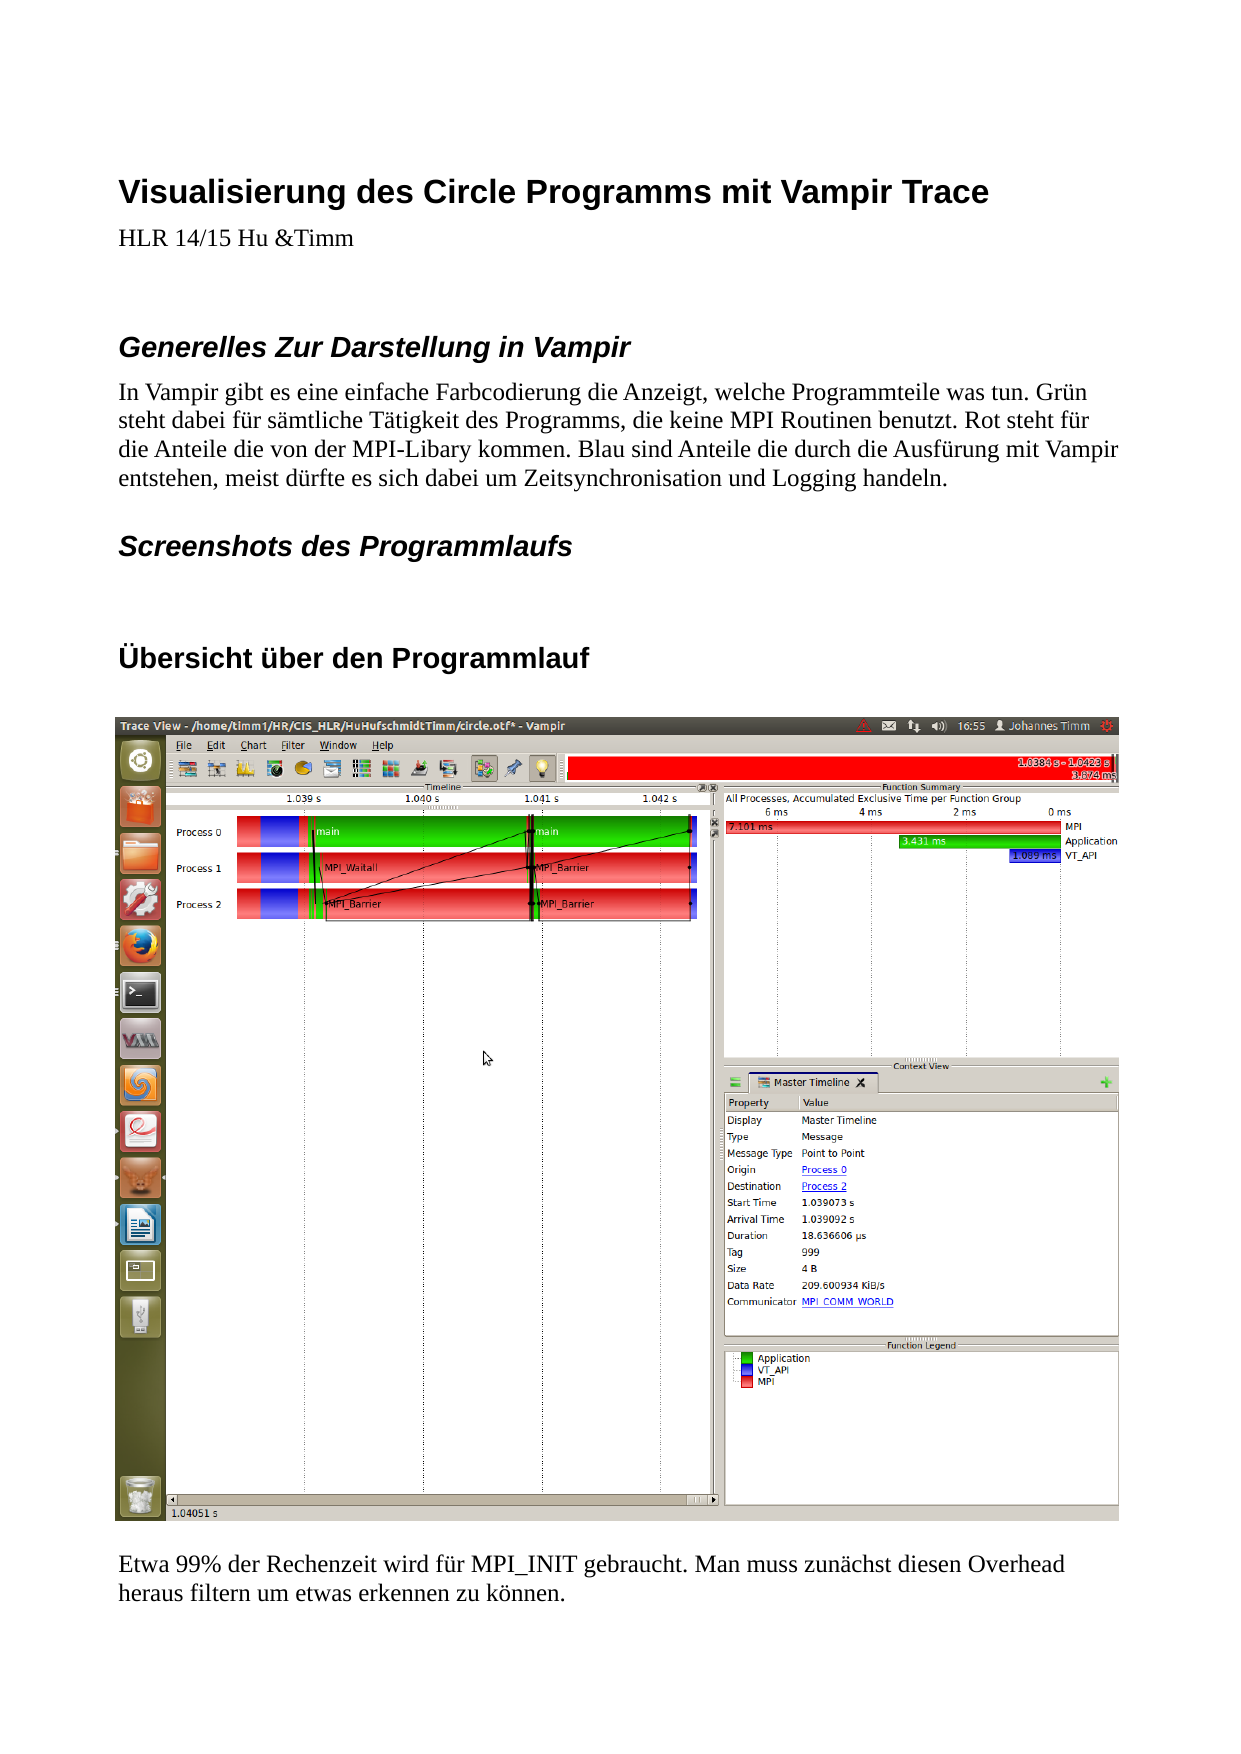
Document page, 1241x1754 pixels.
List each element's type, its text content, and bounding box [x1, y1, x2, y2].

subtitle Generelles Zur Darstellung in Vampir [118, 331, 1122, 364]
text HLR 14/15 Hu &Timm [118, 223, 1122, 252]
text Etwa 99% der Rechenzeit wird für MPI_INIT gebraucht. Man muss zunächst diesen Overhead heraus filtern um etwas erkennen zu können. [118, 1549, 1122, 1606]
subtitle Übersicht über den Programmlauf [118, 641, 1122, 675]
picture [115, 717, 1119, 1521]
subtitle Visualisierung des Circle Programms mit Vampir Trace [118, 172, 1122, 211]
subtitle Screenshots des Programmlaufs [118, 529, 1122, 563]
text In Vampir gibt es eine einfache Farbcodierung die Anzeigt, welche Programmteile was tun. Grün steht dabei für sämtliche Tätigkeit des Programms, die keine MPI Routinen benutzt. Rot steht für die Anteile die von der MPI-Libary kommen. Blau sind Anteile die durch die Ausfürung mit Vampir entstehen, meist dürfte es sich dabei um Zeitsynchronisation und Logging handeln. [118, 377, 1122, 492]
